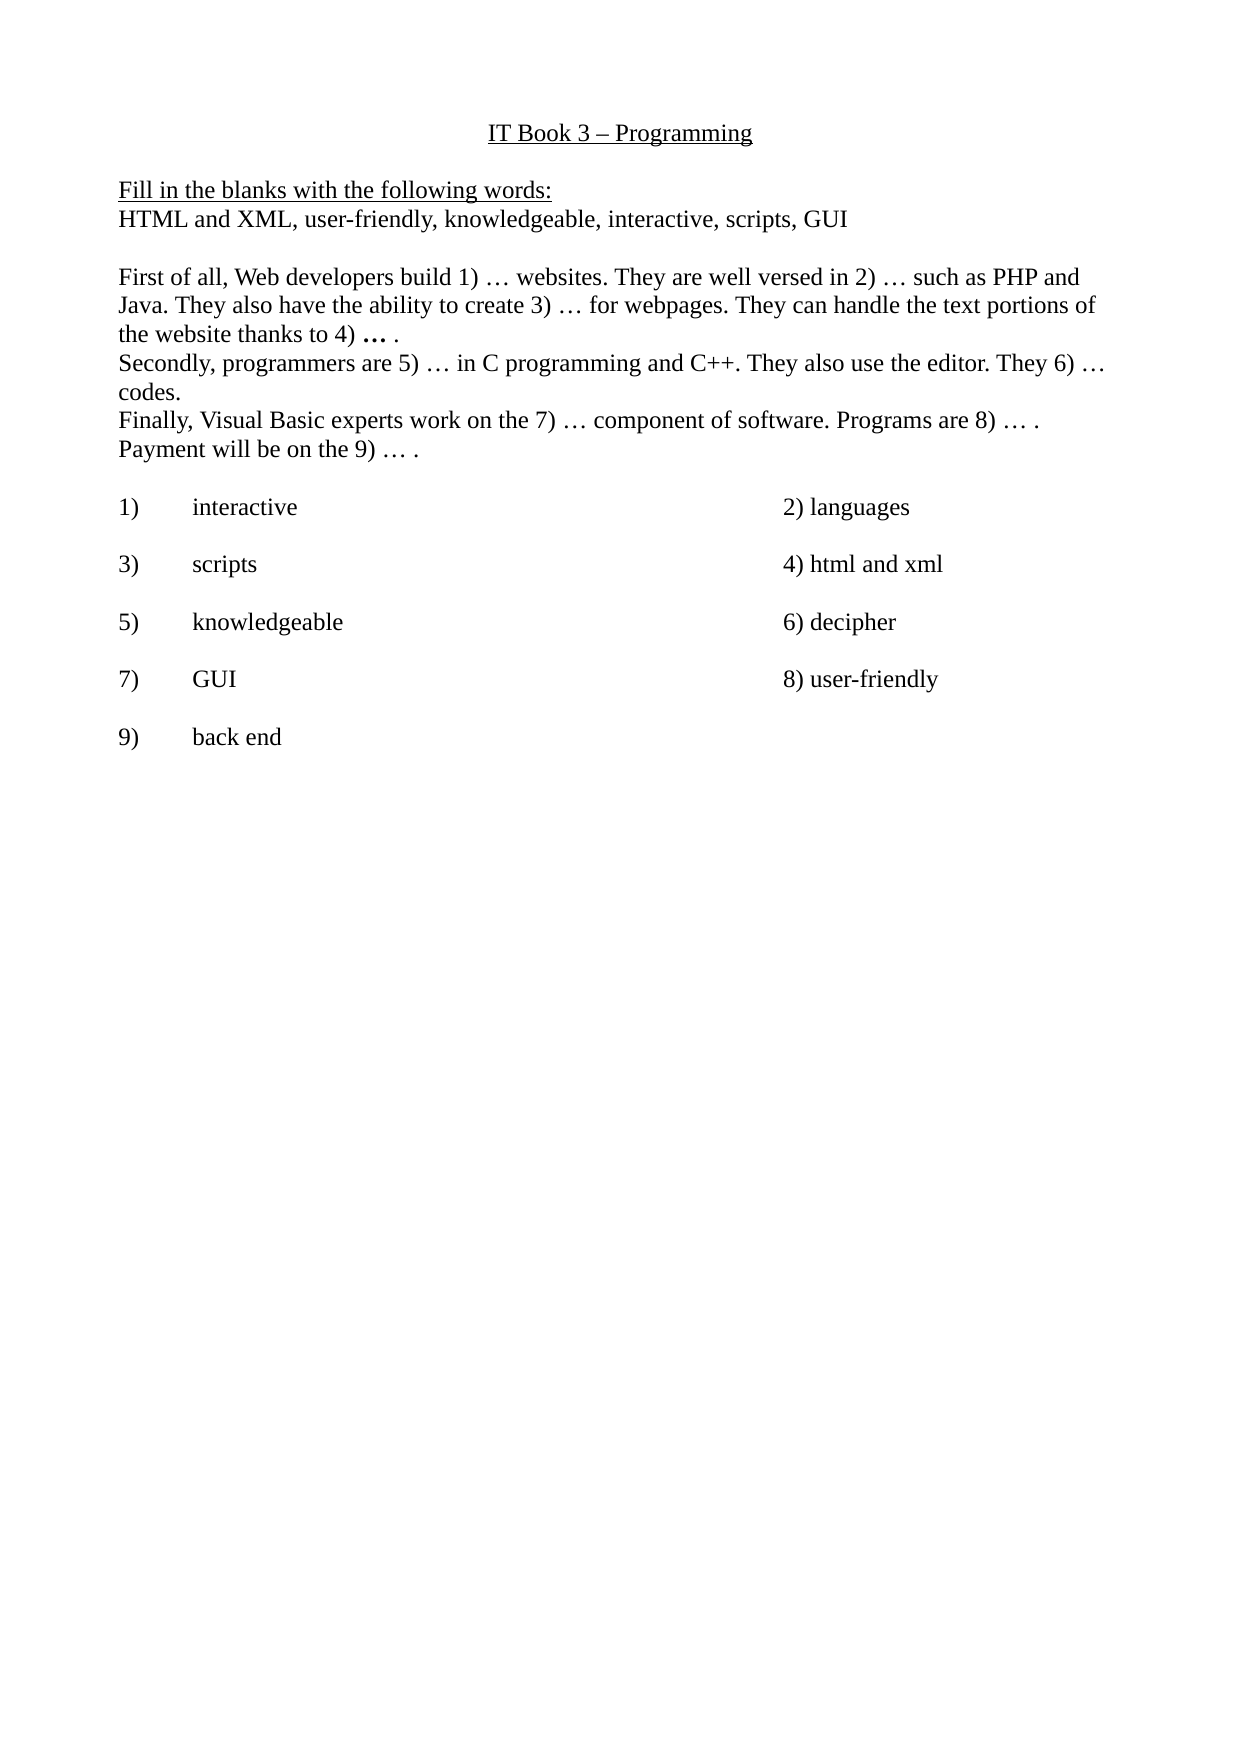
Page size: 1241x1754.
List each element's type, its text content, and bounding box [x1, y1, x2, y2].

text 9) back end [118, 722, 1122, 751]
text First of all, Web developers build 1) … websites. They are well versed in 2) … such as PHP and Java. They also have the ability to create 3) … for webpages. They can handle the text portions of the website thanks to 4) … . [118, 262, 1122, 348]
text HTML and XML, user-friendly, knowledgeable, interactive, scripts, GUI [118, 204, 1122, 233]
text 7) GUI 8) user-friendly [118, 664, 1122, 693]
text 5) knowledgeable 6) decipher [118, 607, 1122, 636]
text 1) interactive 2) languages [118, 492, 1122, 521]
text 3) scripts 4) html and xml [118, 549, 1122, 578]
text Fill in the blanks with the following words: [118, 176, 1122, 204]
text Secondly, programmers are 5) … in C programming and C++. They also use the editor. They 6) … codes. [118, 348, 1122, 406]
text Finally, Visual Basic experts work on the 7) … component of software. Programs are 8) … . Payment will be on the 9) … . [118, 406, 1122, 463]
text IT Book 3 – Programming [118, 118, 1122, 147]
